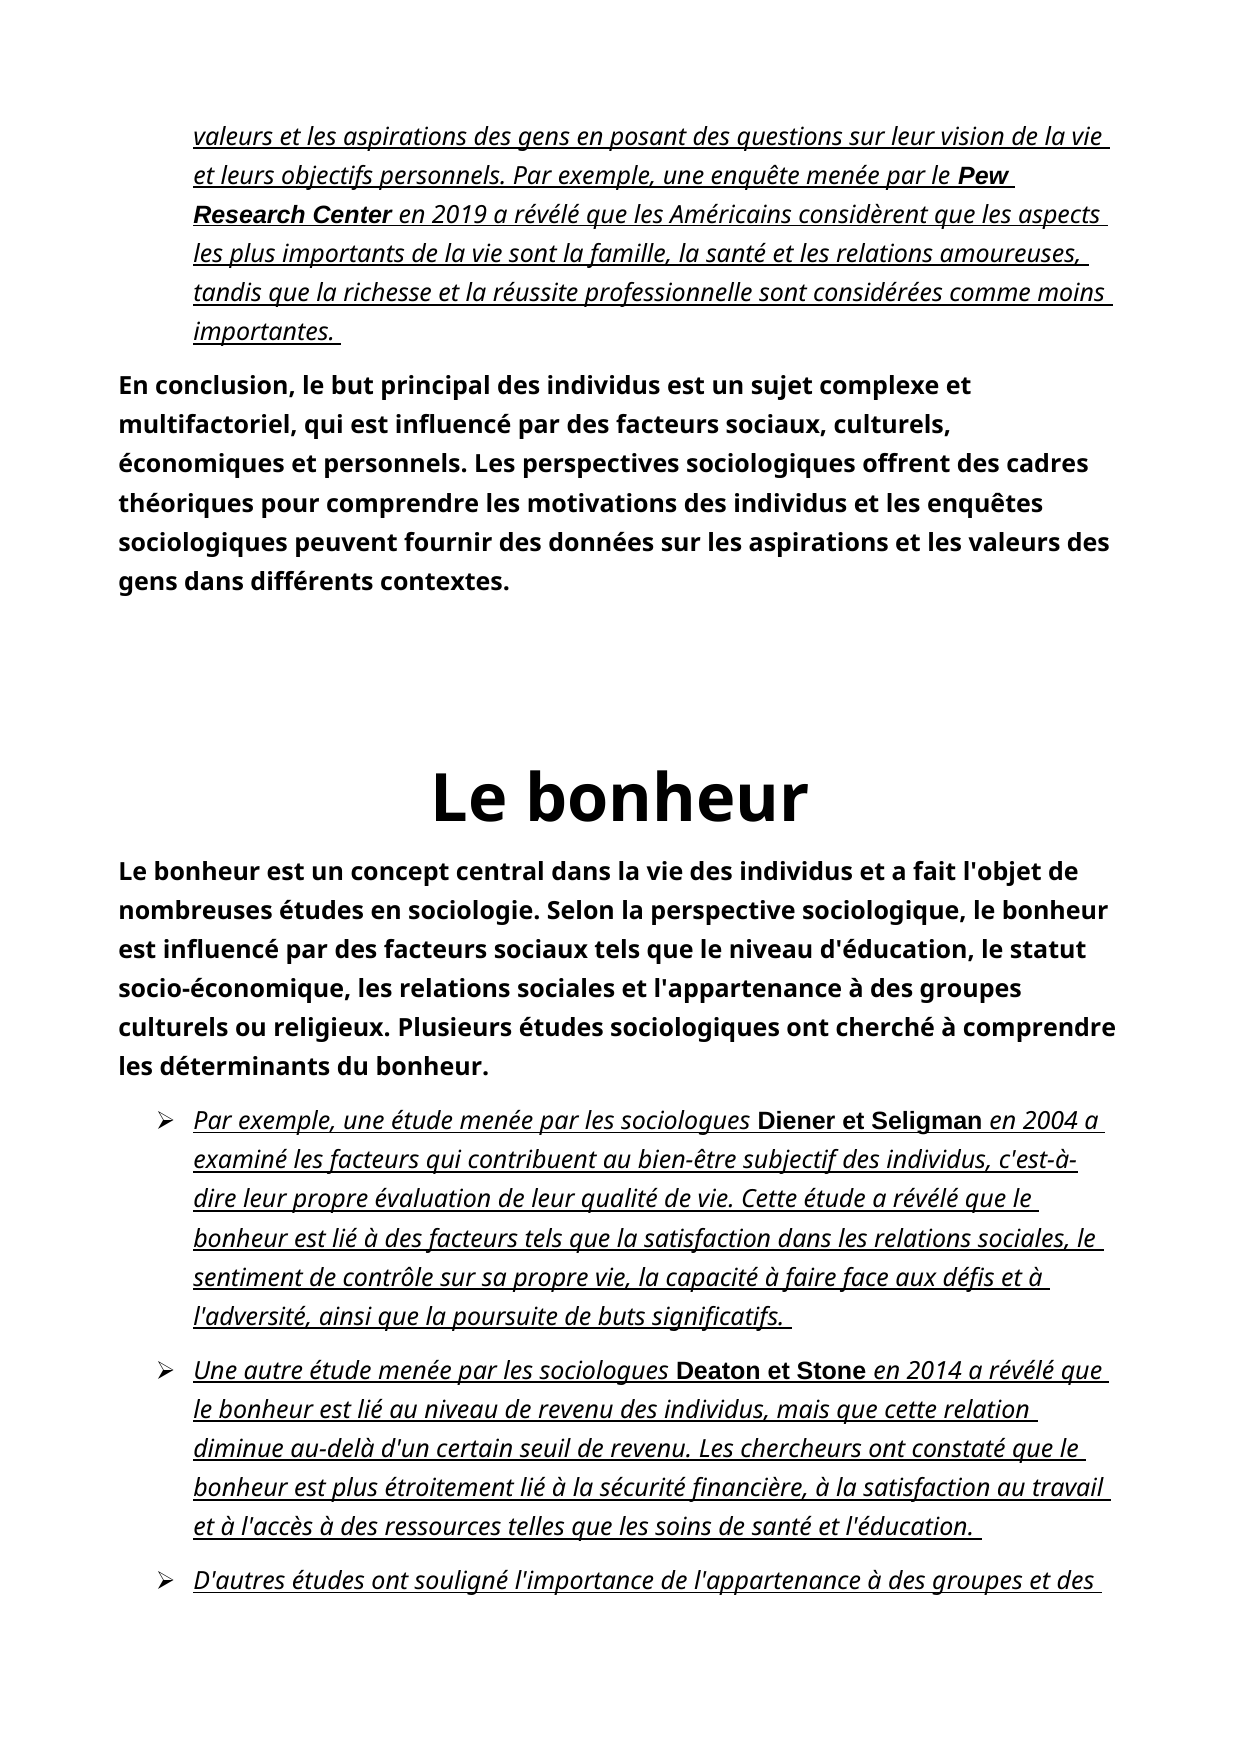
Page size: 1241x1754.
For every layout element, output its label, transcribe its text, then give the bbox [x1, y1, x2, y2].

list D'autres études ont souligné l'importance de l'appartenance à des groupes et des [156, 1563, 1122, 1597]
text En conclusion, le but principal des individus est un sujet complexe et multifactoriel, qui est influencé par des facteurs sociaux, culturels, économiques et personnels. Les perspectives sociologiques offrent des cadres théoriques pour comprendre les motivations des individus et les enquêtes sociologiques peuvent fournir des données sur les aspirations et les valeurs des gens dans différents contextes. [118, 368, 1122, 598]
list Par exemple, une étude menée par les sociologues Diener et Seligman en 2004 a examiné les facteurs qui contribuent au bien-être subjectif des individus, c'est-à-dire leur propre évaluation de leur qualité de vie. Cette étude a révélé que le bonheur est lié à des facteurs tels que la satisfaction dans les relations sociales, le sentiment de contrôle sur sa propre vie, la capacité à faire face aux défis et à l'adversité, ainsi que la poursuite de buts significatifs. [156, 1103, 1122, 1333]
list valeurs et les aspirations des gens en posant des questions sur leur vision de la vie et leurs objectifs personnels. Par exemple, une enquête menée par le Pew Research Center en 2019 a révélé que les Américains considèrent que les aspects les plus importants de la vie sont la famille, la santé et les relations amoureuses, tandis que la richesse et la réussite professionnelle sont considérées comme moins importantes. [156, 118, 1122, 348]
subtitle Le bonheur [118, 750, 1122, 841]
text Le bonheur est un concept central dans la vie des individus et a fait l'objet de nombreuses études en sociologie. Selon la perspective sociologique, le bonheur est influencé par des facteurs sociaux tels que le niveau d'éducation, le statut socio-économique, les relations sociales et l'appartenance à des groupes culturels ou religieux. Plusieurs études sociologiques ont cherché à comprendre les déterminants du bonheur. [118, 853, 1122, 1083]
list Une autre étude menée par les sociologues Deaton et Stone en 2014 a révélé que le bonheur est lié au niveau de revenu des individus, mais que cette relation diminue au-delà d'un certain seuil de revenu. Les chercheurs ont constaté que le bonheur est plus étroitement lié à la sécurité financière, à la satisfaction au travail et à l'accès à des ressources telles que les soins de santé et l'éducation. [156, 1352, 1122, 1543]
